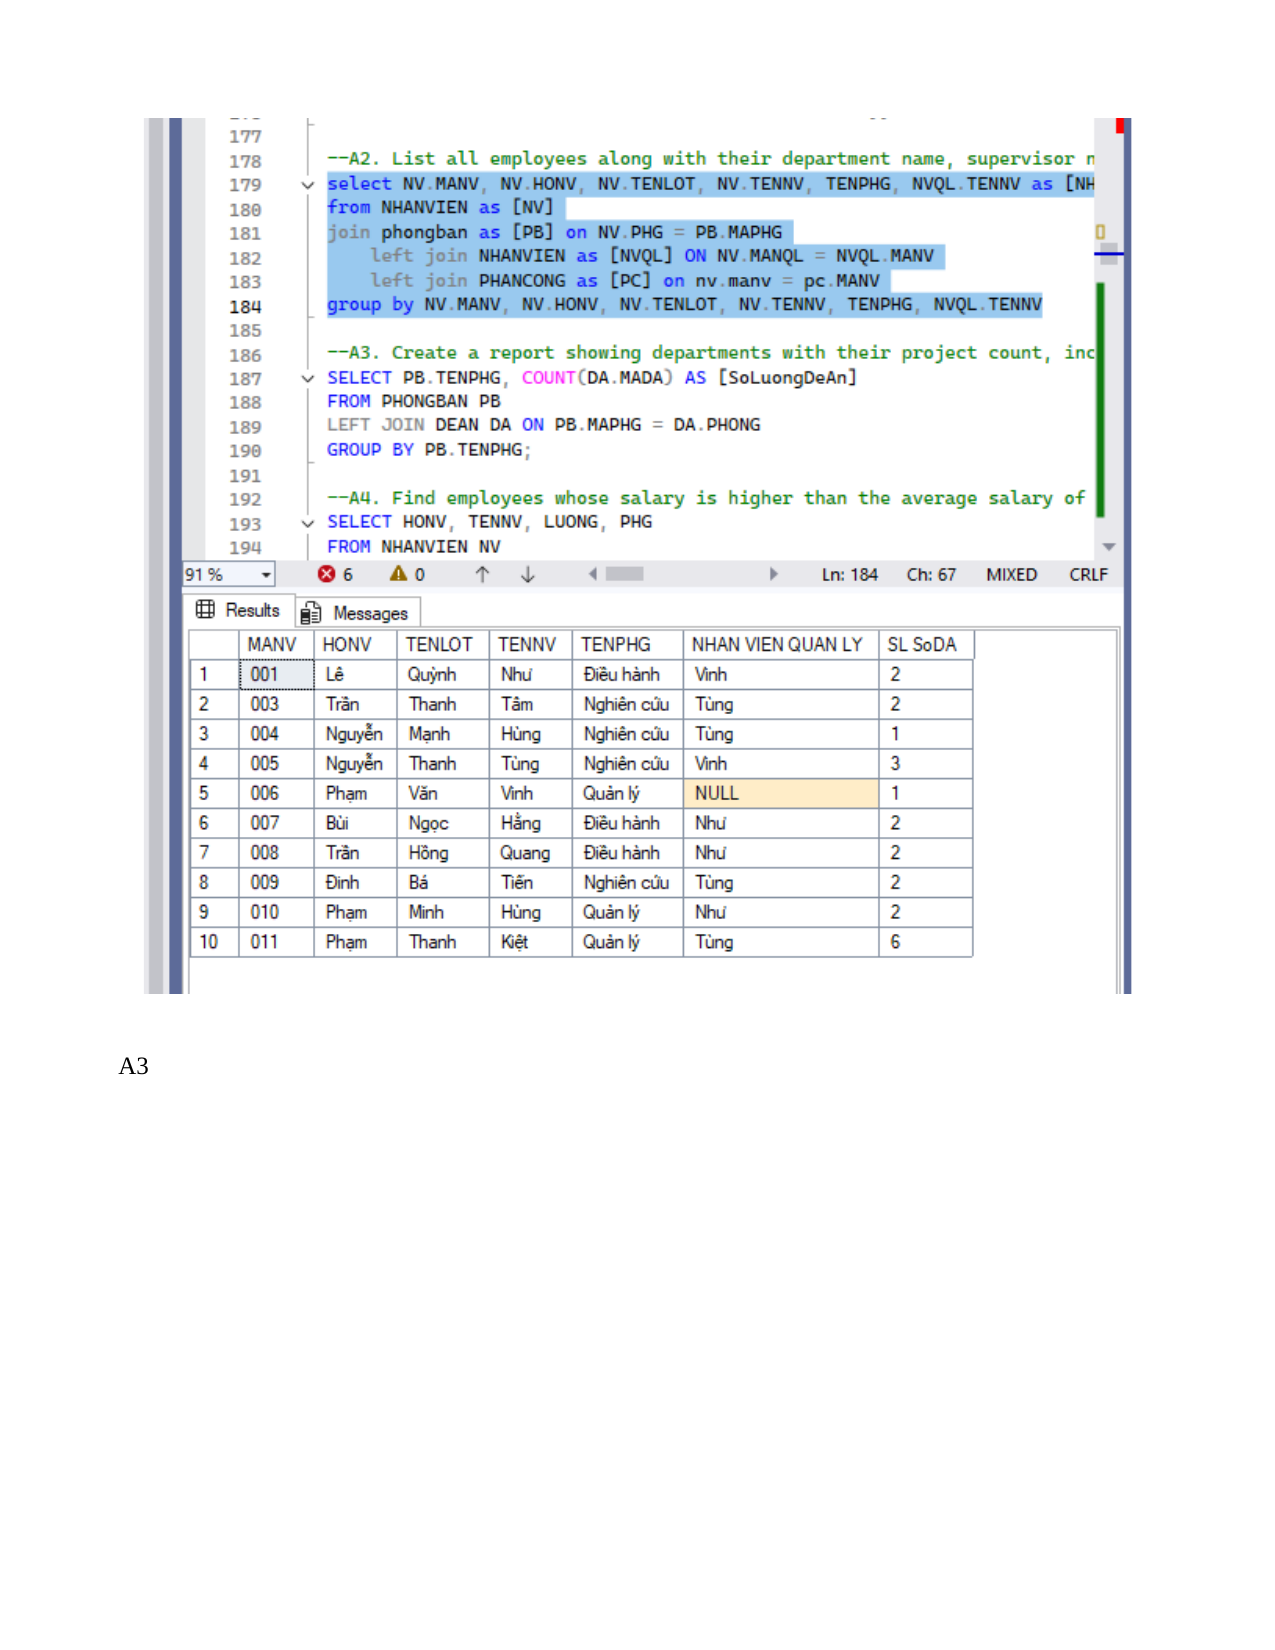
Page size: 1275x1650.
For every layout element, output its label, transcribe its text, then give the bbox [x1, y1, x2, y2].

picture [143, 118, 1132, 994]
text A3 [118, 118, 1157, 1079]
